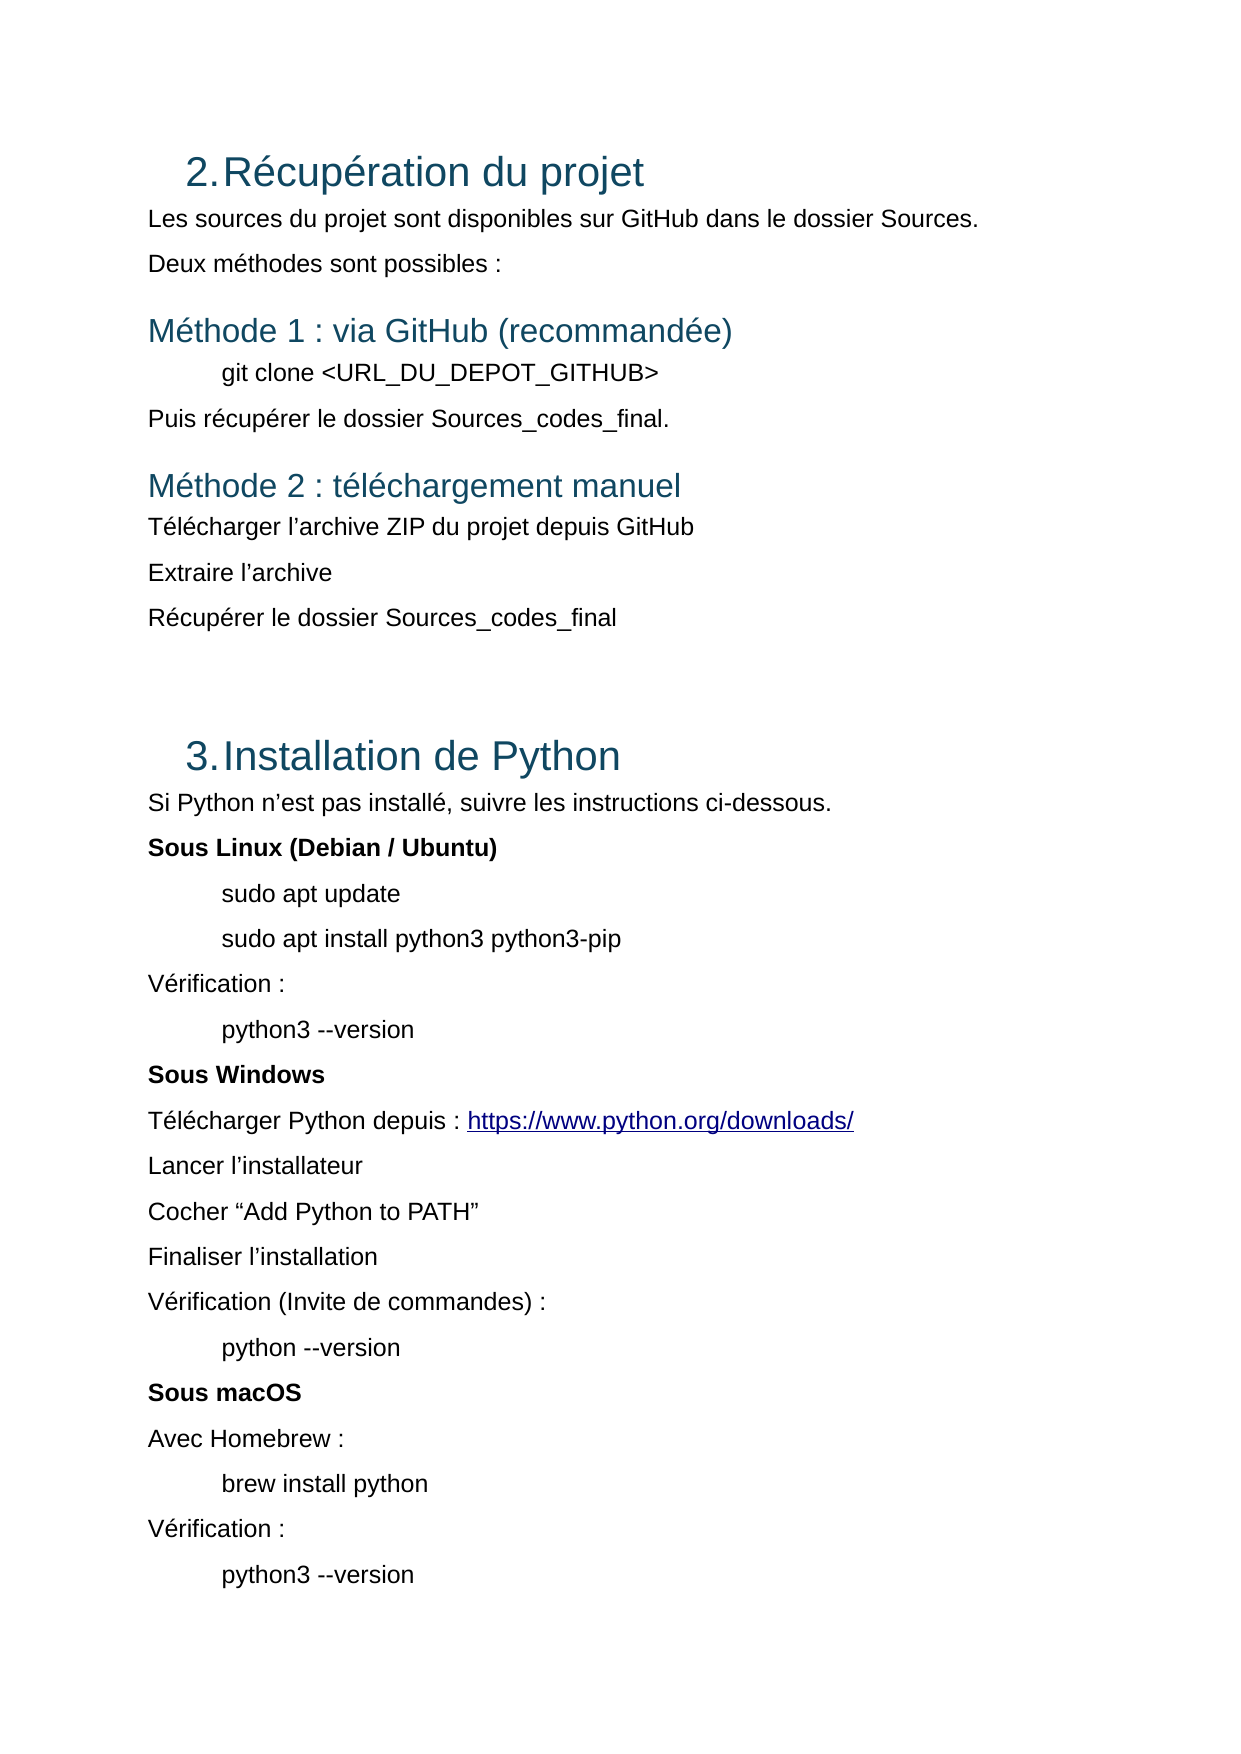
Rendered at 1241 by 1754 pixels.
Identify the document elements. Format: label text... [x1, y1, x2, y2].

text python3 --version [148, 1560, 1093, 1589]
list Installation de Python [185, 732, 1093, 779]
text sudo apt install python3 python3-pip [148, 924, 1093, 953]
text Puis récupérer le dossier Sources_codes_final. [148, 403, 1093, 432]
text Extraire l’archive [148, 558, 1093, 587]
text Avec Homebrew : [148, 1424, 1093, 1452]
text Vérification (Invite de commandes) : [148, 1287, 1093, 1316]
text Sous Windows [148, 1060, 1093, 1089]
text Si Python n’est pas installé, suivre les instructions ci-dessous. [148, 788, 1093, 817]
text sudo apt update [148, 879, 1093, 907]
subtitle Méthode 2 : téléchargement manuel [148, 466, 1093, 504]
text Sous macOS [148, 1378, 1093, 1407]
text python3 --version [148, 1015, 1093, 1044]
text Lancer l’installateur [148, 1151, 1093, 1180]
text Vérification : [148, 1514, 1093, 1543]
list Récupération du projet [185, 148, 1093, 196]
subtitle Méthode 1 : via GitHub (recommandée) [148, 311, 1093, 350]
text Vérification : [148, 969, 1093, 998]
text Finaliser l’installation [148, 1242, 1093, 1271]
text Deux méthodes sont possibles : [148, 249, 1093, 278]
text git clone <URL_DU_DEPOT_GITHUB> [148, 358, 1093, 387]
text python --version [148, 1333, 1093, 1362]
text Cocher “Add Python to PATH” [148, 1197, 1093, 1225]
text Récupérer le dossier Sources_codes_final [148, 603, 1093, 632]
text Télécharger Python depuis : https://www.python.org/downloads/ [148, 1106, 1093, 1134]
text brew install python [148, 1469, 1093, 1498]
text Sous Linux (Debian / Ubuntu) [148, 833, 1093, 862]
text Les sources du projet sont disponibles sur GitHub dans le dossier Sources. [148, 204, 1093, 233]
text Télécharger l’archive ZIP du projet depuis GitHub [148, 512, 1093, 541]
